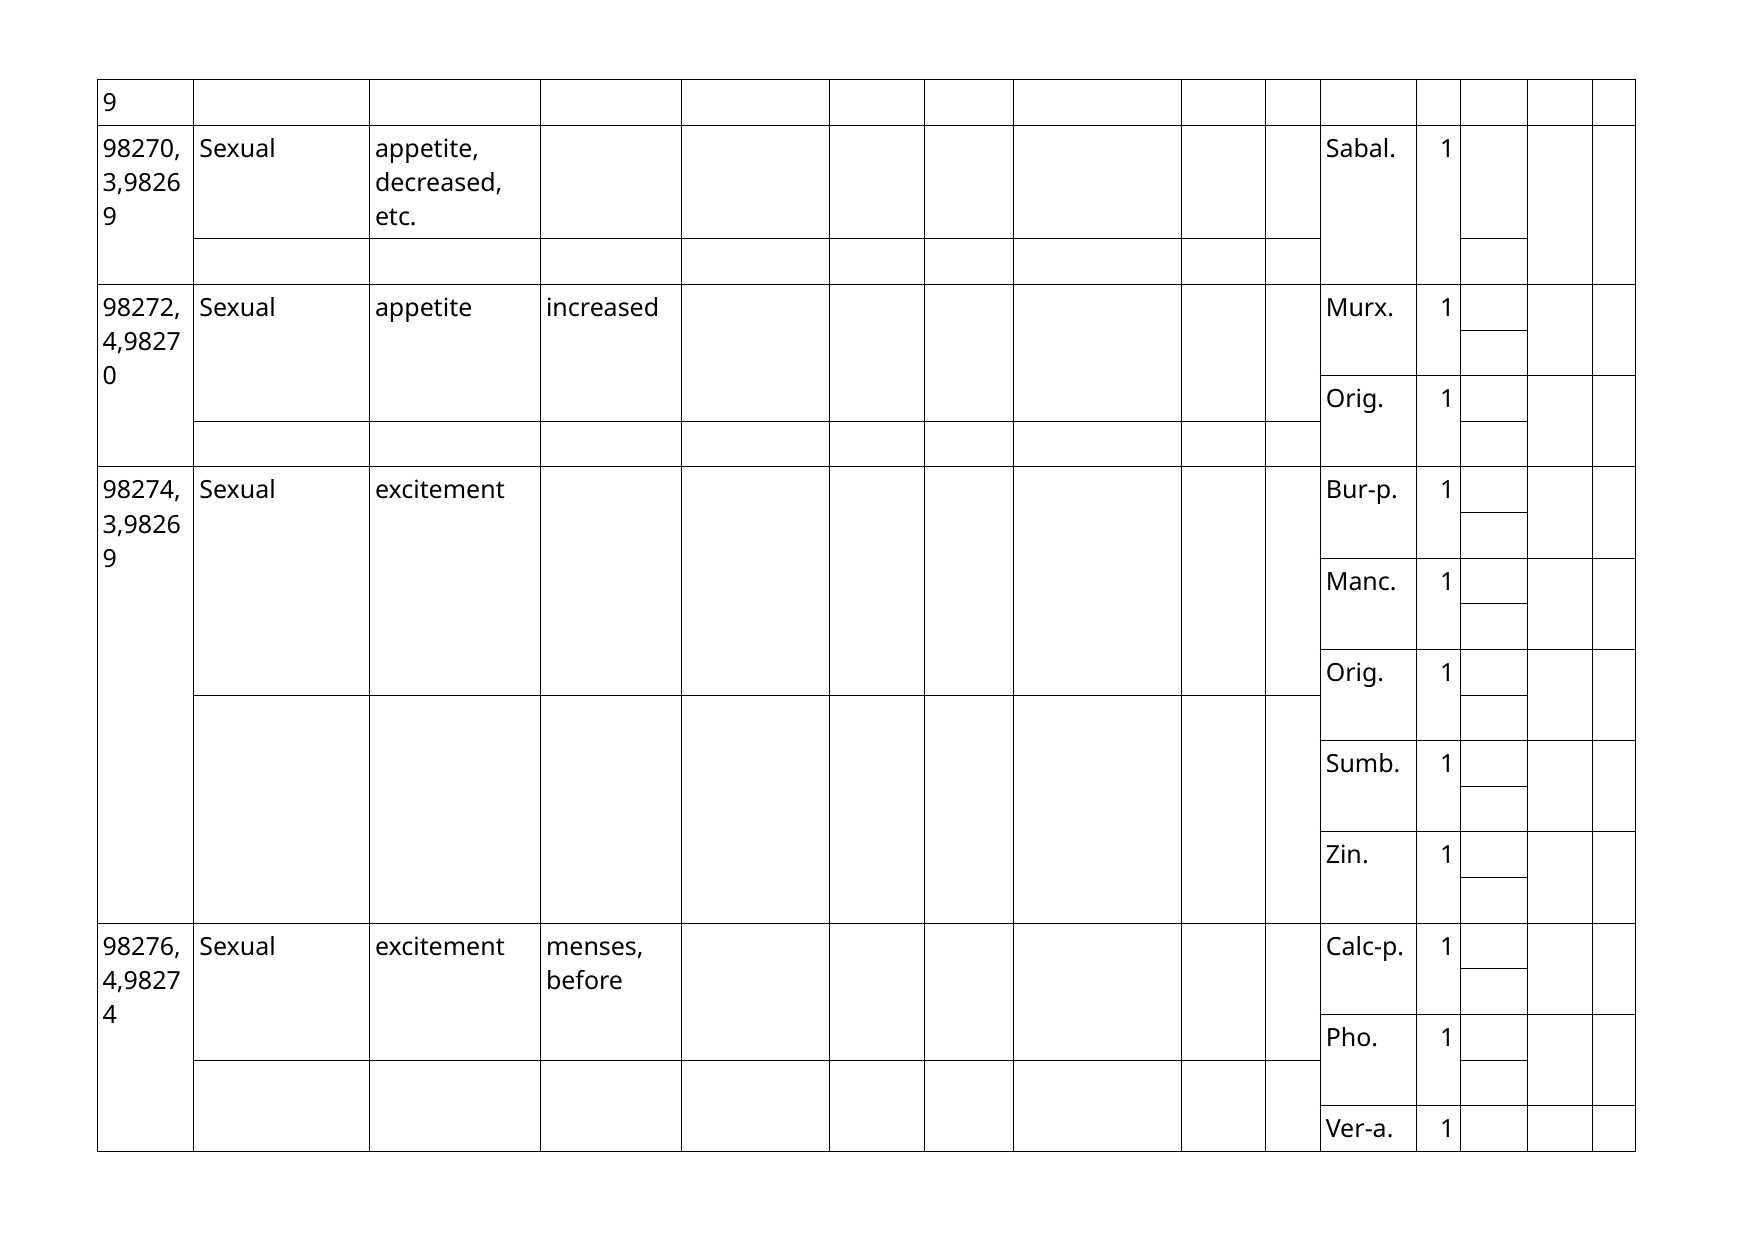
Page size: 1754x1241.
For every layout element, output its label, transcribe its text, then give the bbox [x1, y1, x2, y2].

table_cell [1593, 559, 1635, 649]
table_cell [830, 924, 924, 1059]
table_cell [1528, 80, 1592, 124]
table_cell [1461, 878, 1527, 923]
table_cell [1321, 80, 1416, 124]
table_cell [1182, 126, 1265, 238]
table_cell [541, 1061, 681, 1151]
table_cell Sexual [194, 924, 369, 1059]
table_cell [1266, 422, 1320, 466]
table_cell Pho. [1321, 1015, 1416, 1105]
table_cell [925, 1061, 1013, 1151]
table_cell [1528, 1106, 1592, 1151]
table_cell 98274,3,98269 [98, 467, 193, 923]
table_cell [370, 1061, 540, 1151]
table_cell [830, 422, 924, 466]
table_cell [682, 80, 829, 124]
table_cell Orig. [1321, 650, 1416, 740]
table_cell [682, 285, 829, 421]
table_cell [1461, 376, 1527, 421]
table_cell 1 [1417, 1106, 1460, 1151]
table_cell [1461, 285, 1527, 329]
table_cell 1 [1417, 376, 1460, 466]
table_cell [1528, 126, 1592, 284]
table_cell [370, 422, 540, 466]
table_cell 1 [1417, 741, 1460, 831]
table_cell [1014, 285, 1181, 421]
table_cell [925, 422, 1013, 466]
table_cell [1266, 924, 1320, 1059]
table_cell [1593, 832, 1635, 923]
table_cell 1 [1417, 285, 1460, 375]
table_cell [830, 285, 924, 421]
table_cell [682, 696, 829, 923]
table_cell [194, 80, 369, 124]
table_cell 1 [1417, 650, 1460, 740]
table_cell [1182, 422, 1265, 466]
table_cell [1593, 1106, 1635, 1151]
table_cell [1461, 80, 1527, 124]
table_cell [1461, 422, 1527, 466]
table_cell [1528, 832, 1592, 923]
table_cell [1266, 80, 1320, 124]
table_cell [925, 239, 1013, 284]
table_cell [1182, 239, 1265, 284]
table_cell Zin. [1321, 832, 1416, 923]
table_cell [1461, 1015, 1527, 1059]
table_cell [1461, 559, 1527, 603]
table_cell 98270,3,98269 [98, 126, 193, 284]
table_cell [1014, 696, 1181, 923]
table_cell 9 [98, 80, 193, 124]
table_cell [1266, 467, 1320, 694]
table_cell Ver-a. [1321, 1106, 1416, 1151]
table_cell [830, 1061, 924, 1151]
table_cell [1014, 239, 1181, 284]
table_cell [541, 239, 681, 284]
table_cell Sexual [194, 285, 369, 421]
table_cell [1182, 285, 1265, 421]
table_cell [1014, 422, 1181, 466]
table_cell [1461, 787, 1527, 831]
table_cell excitement [370, 467, 540, 694]
table_cell [1461, 696, 1527, 740]
table_cell [1528, 924, 1592, 1014]
table_cell 1 [1417, 467, 1460, 558]
table_cell 1 [1417, 559, 1460, 649]
table_cell [1014, 1061, 1181, 1151]
table_cell [1593, 1015, 1635, 1105]
table_cell [830, 467, 924, 694]
table_cell [1593, 924, 1635, 1014]
table_cell [682, 126, 829, 238]
table_cell 1 [1417, 126, 1460, 284]
table_cell appetite [370, 285, 540, 421]
table_cell [830, 80, 924, 124]
table_cell [830, 239, 924, 284]
table_cell [1014, 80, 1181, 124]
table_cell [1266, 126, 1320, 238]
table_cell menses, before [541, 924, 681, 1059]
table_cell [1014, 467, 1181, 694]
table_cell [1461, 1061, 1527, 1105]
table_cell [1461, 513, 1527, 558]
table_cell [1182, 467, 1265, 694]
table_cell [1528, 650, 1592, 740]
table_cell 1 [1417, 832, 1460, 923]
table_cell [1528, 376, 1592, 466]
table_cell [1182, 696, 1265, 923]
table_cell [1266, 696, 1320, 923]
table_cell appetite, decreased, etc. [370, 126, 540, 238]
table_cell [1266, 285, 1320, 421]
table_cell [1266, 239, 1320, 284]
table_cell [925, 126, 1013, 238]
table_cell [1461, 1106, 1527, 1151]
table_cell [1182, 1061, 1265, 1151]
table_cell increased [541, 285, 681, 421]
table_cell [682, 467, 829, 694]
table_cell [1593, 741, 1635, 831]
table_cell [1461, 969, 1527, 1014]
table_cell [370, 80, 540, 124]
table_cell Manc. [1321, 559, 1416, 649]
table_cell [1593, 80, 1635, 124]
table_cell [925, 696, 1013, 923]
table_cell Sumb. [1321, 741, 1416, 831]
table_cell [682, 422, 829, 466]
table_cell 98276,4,98274 [98, 924, 193, 1151]
table_cell [1461, 239, 1527, 284]
table_cell Sexual [194, 467, 369, 694]
table_cell Sexual [194, 126, 369, 238]
table_cell [1528, 285, 1592, 375]
table_cell Sabal. [1321, 126, 1416, 284]
table_cell Calc-p. [1321, 924, 1416, 1014]
table_cell 1 [1417, 924, 1460, 1014]
table_cell [925, 80, 1013, 124]
table_cell [682, 1061, 829, 1151]
table_cell [1593, 376, 1635, 466]
table_cell [1528, 559, 1592, 649]
table_cell [370, 696, 540, 923]
table_cell [1461, 331, 1527, 375]
table_cell [925, 285, 1013, 421]
table_cell [541, 696, 681, 923]
table_cell [1593, 285, 1635, 375]
table_cell 1 [1417, 1015, 1460, 1105]
table_cell [1528, 741, 1592, 831]
table_cell [1461, 467, 1527, 512]
table_cell [925, 467, 1013, 694]
table_cell [830, 126, 924, 238]
table_cell [1461, 126, 1527, 238]
table_cell [1593, 126, 1635, 284]
table_cell [830, 696, 924, 923]
table_cell excitement [370, 924, 540, 1059]
table_cell [1593, 650, 1635, 740]
table_cell [541, 80, 681, 124]
table_cell [541, 467, 681, 694]
table_cell [194, 696, 369, 923]
table_cell [682, 924, 829, 1059]
table_cell Orig. [1321, 376, 1416, 466]
table_cell [1461, 924, 1527, 968]
table_cell [1461, 650, 1527, 694]
table_cell [1593, 467, 1635, 558]
table_cell [1461, 741, 1527, 786]
table_cell [1266, 1061, 1320, 1151]
table_cell [541, 126, 681, 238]
table_cell [1461, 604, 1527, 649]
table_cell [541, 422, 681, 466]
table_cell [370, 239, 540, 284]
table_cell [1417, 80, 1460, 124]
table_cell [1528, 1015, 1592, 1105]
table_cell [682, 239, 829, 284]
table_cell [194, 422, 369, 466]
table_cell [925, 924, 1013, 1059]
table_cell [1528, 467, 1592, 558]
table_cell Bur-p. [1321, 467, 1416, 558]
table_cell [194, 239, 369, 284]
table_cell [1182, 924, 1265, 1059]
table_cell [194, 1061, 369, 1151]
table_cell Murx. [1321, 285, 1416, 375]
table_cell [1014, 924, 1181, 1059]
table_cell [1182, 80, 1265, 124]
table_cell 98272,4,98270 [98, 285, 193, 466]
table_cell [1014, 126, 1181, 238]
table_cell [1461, 832, 1527, 877]
